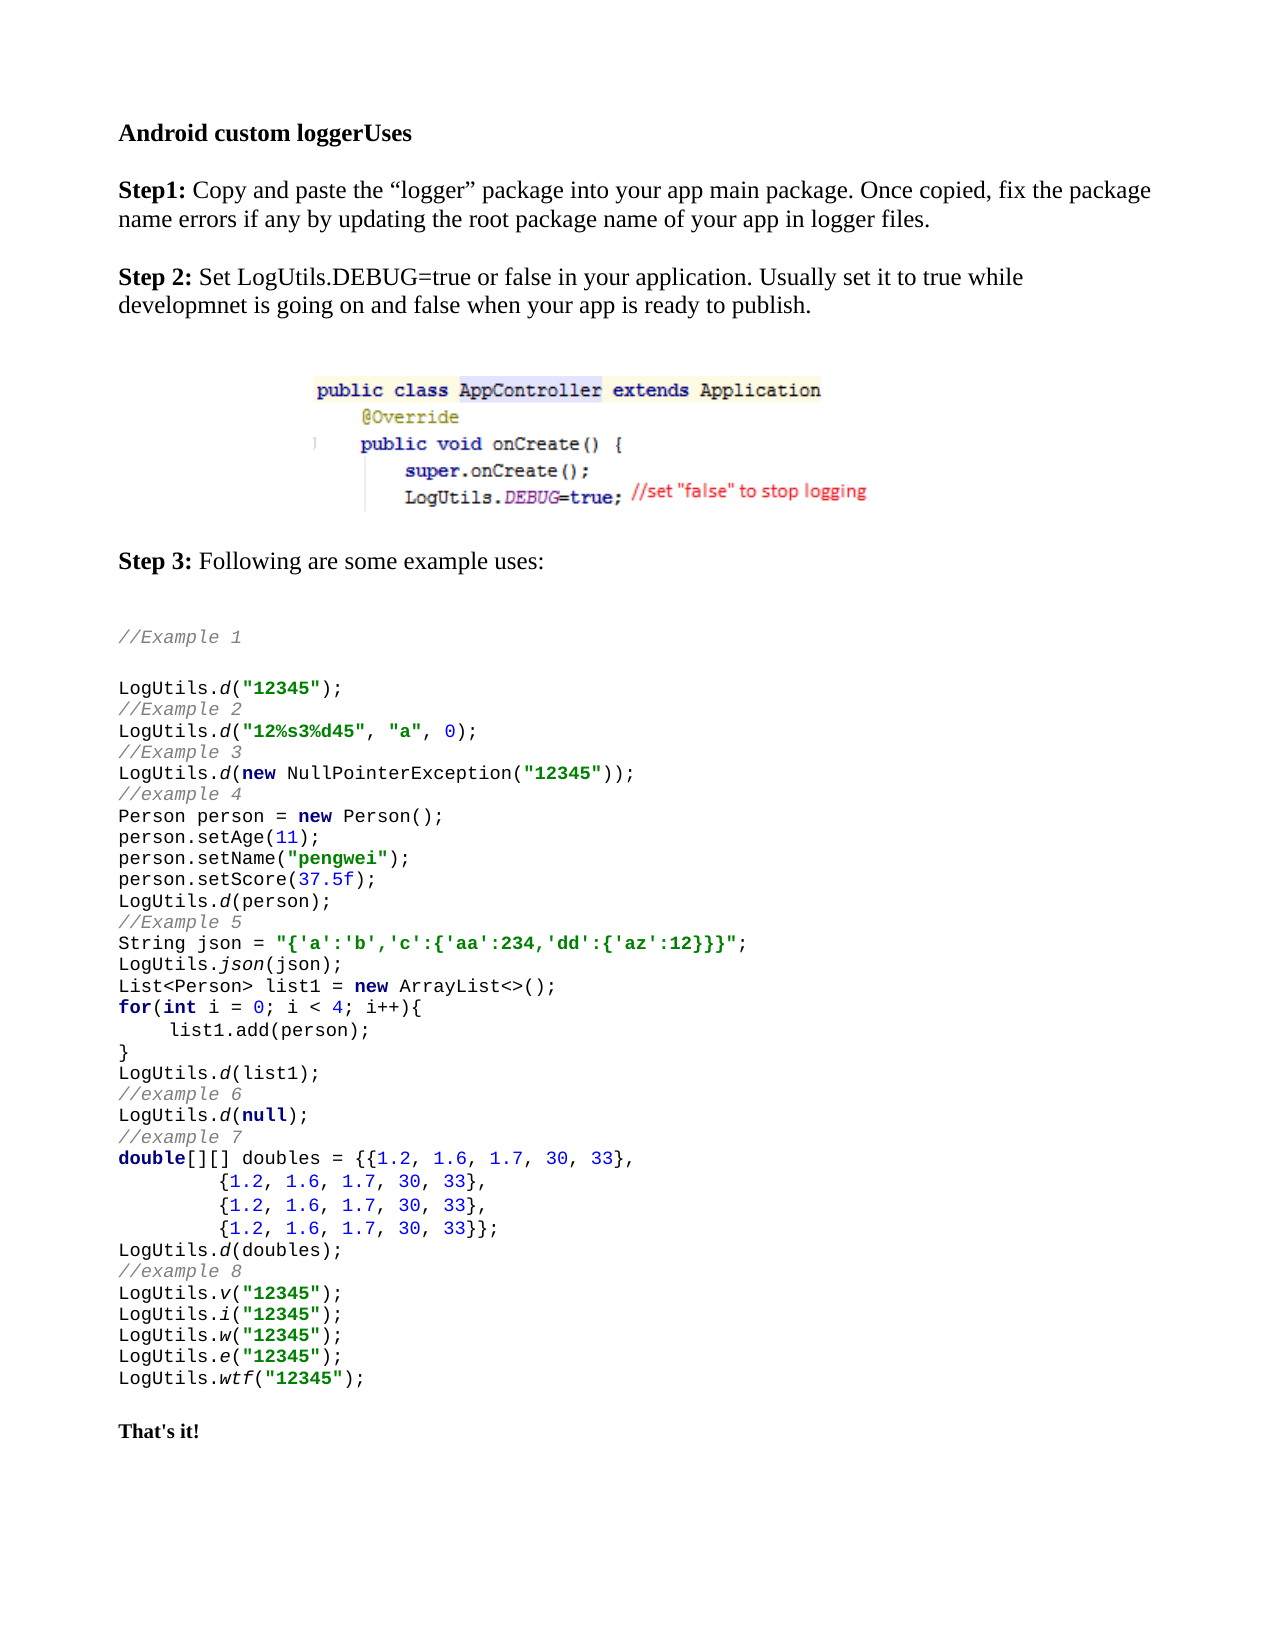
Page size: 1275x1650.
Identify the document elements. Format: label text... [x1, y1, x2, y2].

text list1.add(person); [118, 1019, 1157, 1042]
text Person person = new Person(); [118, 806, 1157, 828]
text person.setName("pengwei"); [118, 849, 1157, 870]
text double[][] doubles = {{1.2, 1.6, 1.7, 30, 33}, [118, 1149, 1157, 1170]
text //Example 5 [118, 913, 1157, 934]
text } [118, 1042, 1157, 1064]
text //example 7 [118, 1127, 1157, 1149]
text LogUtils.wtf("12345"); [118, 1368, 1157, 1390]
text Step 3: Following are some example uses: [118, 546, 1157, 575]
text LogUtils.d(null); [118, 1106, 1157, 1127]
text for(int i = 0; i < 4; i++){ [118, 998, 1157, 1019]
text String json = "{'a':'b','c':{'aa':234,'dd':{'az':12}}}"; [118, 934, 1157, 955]
text Step1: Copy and paste the “logger” package into your app main package. Once copied, fix the package name errors if any by updating the root package name of your app in logger files. [118, 176, 1157, 233]
text LogUtils.v("12345"); [118, 1283, 1157, 1305]
text LogUtils.d(list1); [118, 1064, 1157, 1085]
text LogUtils.d(new NullPointerException("12345")); [118, 764, 1157, 785]
text LogUtils.i("12345"); [118, 1305, 1157, 1326]
text {1.2, 1.6, 1.7, 30, 33}}; [118, 1217, 1157, 1241]
text {1.2, 1.6, 1.7, 30, 33}, [118, 1194, 1157, 1217]
picture [313, 376, 962, 518]
text //Example 1 [118, 628, 1157, 649]
text //example 6 [118, 1085, 1157, 1106]
text //Example 3 [118, 743, 1157, 764]
text LogUtils.w("12345"); [118, 1326, 1157, 1347]
text //Example 2 [118, 700, 1157, 721]
text LogUtils.d("12345"); [118, 679, 1157, 700]
text LogUtils.d(person); [118, 891, 1157, 913]
text person.setAge(11); [118, 828, 1157, 849]
text person.setScore(37.5f); [118, 870, 1157, 891]
text List<Person> list1 = new ArrayList<>(); [118, 976, 1157, 998]
text Android custom loggerUses [118, 118, 1157, 147]
text LogUtils.d(doubles); [118, 1241, 1157, 1262]
text Step 2: Set LogUtils.DEBUG=true or false in your application. Usually set it to true while developmnet is going on and false when your app is ready to publish. [118, 262, 1157, 319]
text LogUtils.d("12%s3%d45", "a", 0); [118, 721, 1157, 743]
text LogUtils.e("12345"); [118, 1347, 1157, 1368]
text {1.2, 1.6, 1.7, 30, 33}, [118, 1170, 1157, 1194]
text //example 4 [118, 785, 1157, 806]
text LogUtils.json(json); [118, 955, 1157, 976]
text //example 8 [118, 1262, 1157, 1283]
text That's it! [118, 1419, 1157, 1443]
